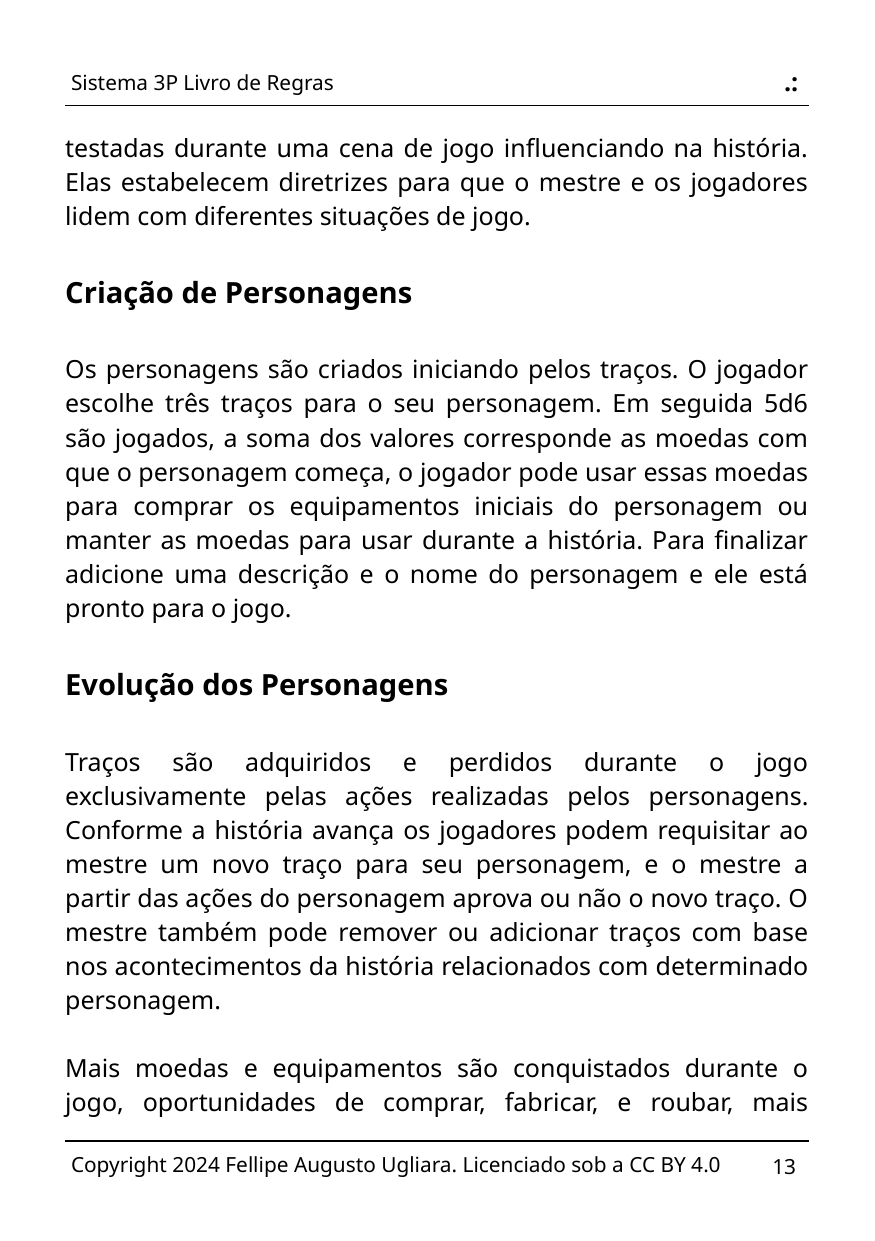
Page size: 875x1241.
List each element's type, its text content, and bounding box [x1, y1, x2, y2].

text Traços são adquiridos e perdidos durante o jogo exclusivamente pelas ações realizadas pelos personagens. Conforme a história avança os jogadores podem requisitar ao mestre um novo traço para seu personagem, e o mestre a partir das ações do personagem aprova ou não o novo traço. O mestre também pode remover ou adicionar traços com base nos acontecimentos da história relacionados com determinado personagem. [65, 744, 809, 1017]
text testadas durante uma cena de jogo influenciando na história. Elas estabelecem diretrizes para que o mestre e os jogadores lidem com diferentes situações de jogo. [65, 130, 809, 232]
text Mais moedas e equipamentos são conquistados durante o jogo, oportunidades de comprar, fabricar, e roubar, mais [65, 1051, 809, 1119]
subtitle Criação de Personagens [65, 272, 809, 312]
text Os personagens são criados iniciando pelos traços. O jogador escolhe três traços para o seu personagem. Em seguida 5d6 são jogados, a soma dos valores corresponde as moedas com que o personagem começa, o jogador pode usar essas moedas para comprar os equipamentos iniciais do personagem ou manter as moedas para usar durante a história. Para finalizar adicione uma descrição e o nome do personagem e ele está pronto para o jogo. [65, 352, 809, 624]
subtitle Evolução dos Personagens [65, 664, 809, 704]
